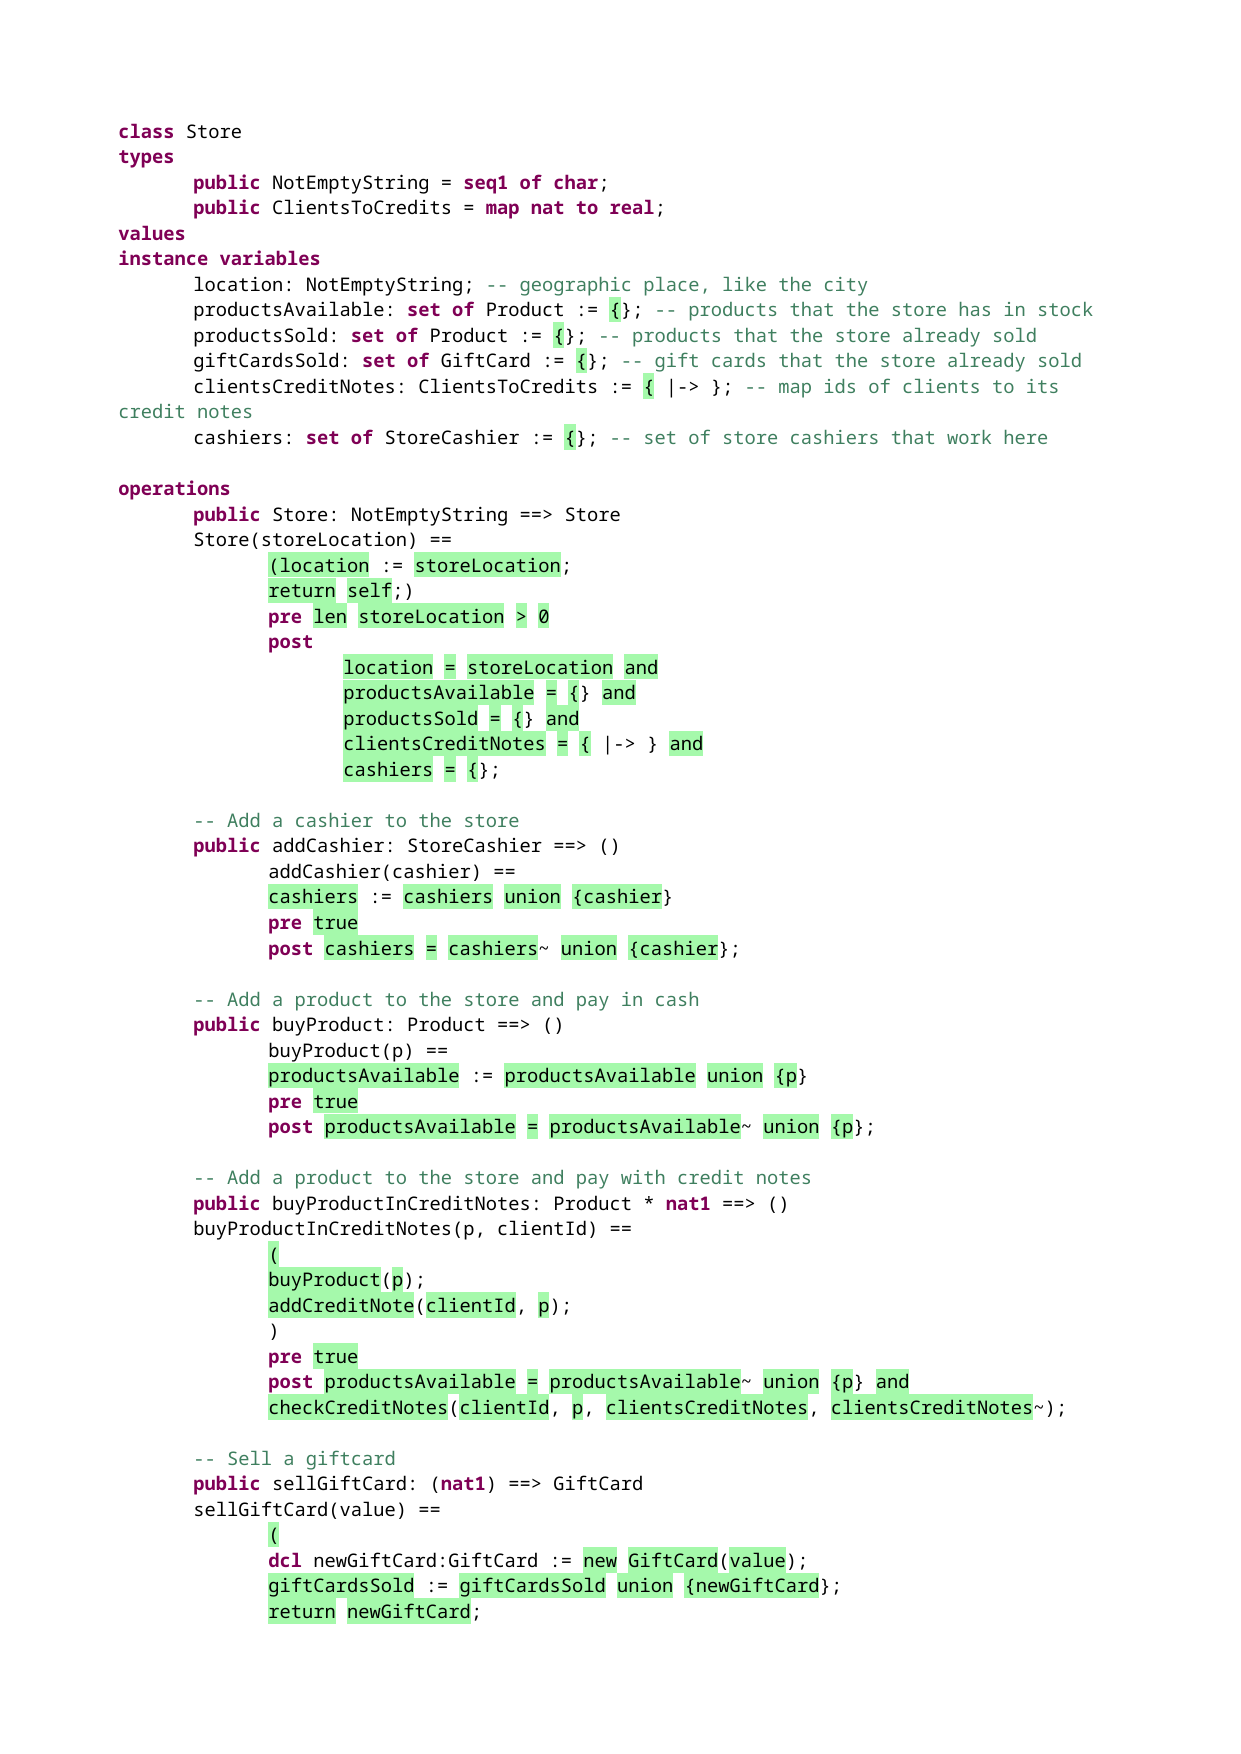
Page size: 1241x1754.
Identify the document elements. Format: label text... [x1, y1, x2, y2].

text public sellGiftCard: (nat1) ==> GiftCard [118, 1471, 1122, 1496]
text cashiers: set of StoreCashier := {}; -- set of store cashiers that work here [118, 424, 1122, 450]
text clientsCreditNotes = { |-> } and [118, 731, 1122, 756]
text buyProduct(p); [118, 1267, 1122, 1292]
text post productsAvailable = productsAvailable~ union {p} and [118, 1369, 1122, 1394]
text clientsCreditNotes: ClientsToCredits := { |-> }; -- map ids of clients to its credit notes [118, 373, 1122, 424]
text addCreditNote(clientId, p); [118, 1292, 1122, 1318]
text post [118, 628, 1122, 654]
text dcl newGiftCard:GiftCard := new GiftCard(value); [118, 1547, 1122, 1573]
text productsSold = {} and [118, 705, 1122, 731]
text ) [118, 1318, 1122, 1343]
text public buyProduct: Product ==> () [118, 1011, 1122, 1037]
text productsSold: set of Product := {}; -- products that the store already sold [118, 322, 1122, 348]
text return newGiftCard; [118, 1598, 1122, 1624]
text -- Sell a giftcard [118, 1445, 1122, 1471]
text values [118, 220, 1122, 246]
text checkCreditNotes(clientId, p, clientsCreditNotes, clientsCreditNotes~); [118, 1394, 1122, 1420]
text location = storeLocation and [118, 654, 1122, 679]
text -- Add a product to the store and pay with credit notes [118, 1164, 1122, 1190]
text class Store [118, 118, 1122, 144]
text giftCardsSold: set of GiftCard := {}; -- gift cards that the store already sold [118, 348, 1122, 373]
text location: NotEmptyString; -- geographic place, like the city [118, 271, 1122, 297]
text pre true [118, 1343, 1122, 1369]
text pre true [118, 1088, 1122, 1113]
text productsAvailable := productsAvailable union {p} [118, 1062, 1122, 1088]
text -- Add a product to the store and pay in cash [118, 986, 1122, 1011]
text Store(storeLocation) == [118, 526, 1122, 552]
text productsAvailable = {} and [118, 679, 1122, 705]
text pre len storeLocation > 0 [118, 603, 1122, 628]
text ( [118, 1522, 1122, 1547]
text buyProduct(p) == [118, 1037, 1122, 1062]
text ( [118, 1241, 1122, 1267]
text types [118, 144, 1122, 169]
text post cashiers = cashiers~ union {cashier}; [118, 935, 1122, 960]
text sellGiftCard(value) == [118, 1496, 1122, 1522]
text cashiers := cashiers union {cashier} [118, 884, 1122, 909]
text cashiers = {}; [118, 756, 1122, 782]
text operations [118, 475, 1122, 501]
text return self;) [118, 577, 1122, 603]
text public Store: NotEmptyString ==> Store [118, 501, 1122, 526]
text public ClientsToCredits = map nat to real; [118, 195, 1122, 220]
text giftCardsSold := giftCardsSold union {newGiftCard}; [118, 1573, 1122, 1598]
text pre true [118, 909, 1122, 935]
text instance variables [118, 246, 1122, 271]
text public addCashier: StoreCashier ==> () [118, 833, 1122, 858]
text addCashier(cashier) == [118, 858, 1122, 884]
text buyProductInCreditNotes(p, clientId) == [118, 1216, 1122, 1241]
text public NotEmptyString = seq1 of char; [118, 169, 1122, 195]
text -- Add a cashier to the store [118, 807, 1122, 833]
text productsAvailable: set of Product := {}; -- products that the store has in stock [118, 297, 1122, 322]
text (location := storeLocation; [118, 552, 1122, 577]
text public buyProductInCreditNotes: Product * nat1 ==> () [118, 1190, 1122, 1216]
text post productsAvailable = productsAvailable~ union {p}; [118, 1113, 1122, 1139]
